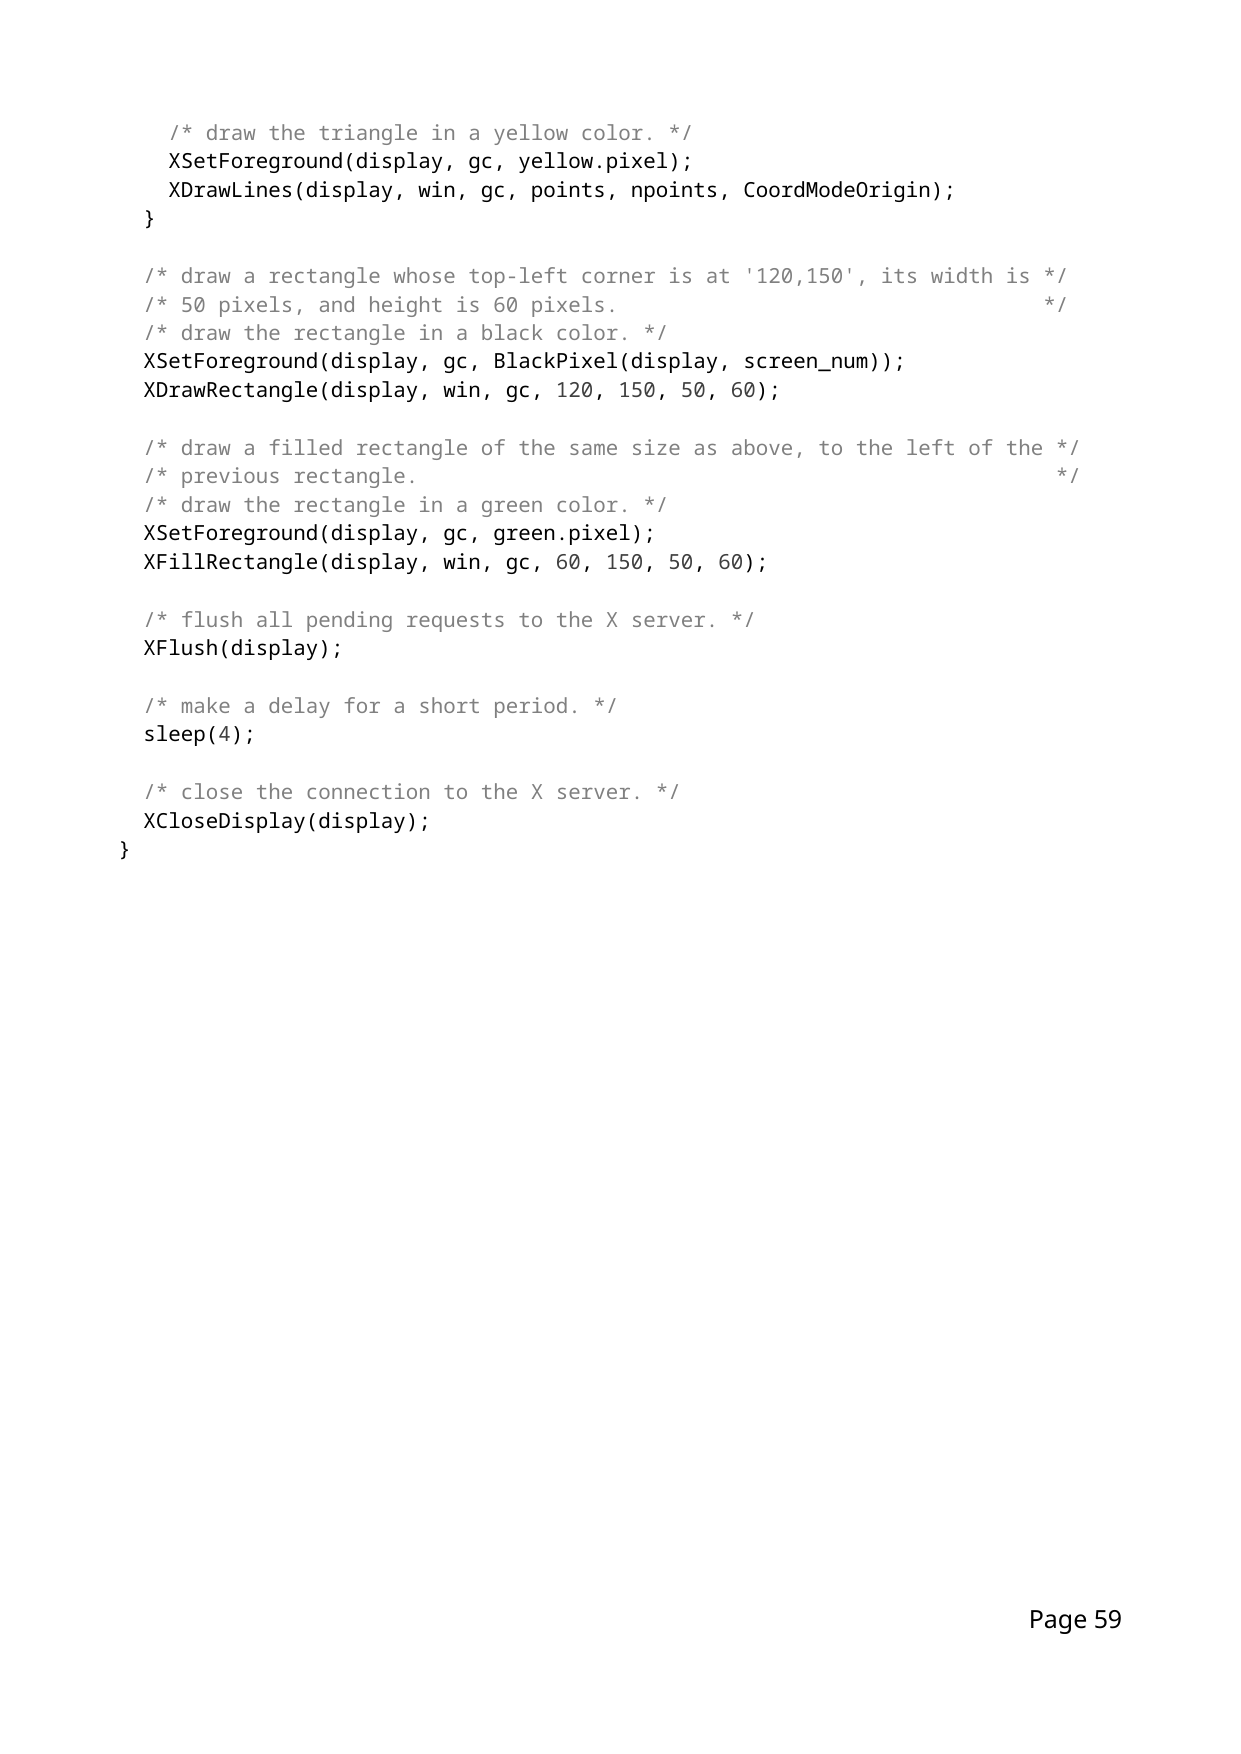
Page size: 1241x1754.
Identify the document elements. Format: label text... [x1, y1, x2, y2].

text /* draw a rectangle whose top-left corner is at '120,150', its width is */ [118, 261, 1122, 290]
text /* previous rectangle. */ [118, 461, 1122, 490]
text sleep(4); [118, 719, 1122, 748]
text XSetForeground(display, gc, BlackPixel(display, screen_num)); [118, 347, 1122, 375]
text XFlush(display); [118, 633, 1122, 662]
text /* 50 pixels, and height is 60 pixels. */ [118, 290, 1122, 318]
text /* flush all pending requests to the X server. */ [118, 605, 1122, 633]
text /* draw a filled rectangle of the same size as above, to the left of the */ [118, 433, 1122, 461]
text XDrawLines(display, win, gc, points, npoints, CoordModeOrigin); [118, 175, 1122, 203]
text /* draw the rectangle in a black color. */ [118, 318, 1122, 347]
text /* close the connection to the X server. */ [118, 777, 1122, 806]
text /* draw the triangle in a yellow color. */ [118, 118, 1122, 147]
text XDrawRectangle(display, win, gc, 120, 150, 50, 60); [118, 375, 1122, 403]
text XSetForeground(display, gc, yellow.pixel); [118, 147, 1122, 175]
text } [118, 834, 1122, 863]
text XSetForeground(display, gc, green.pixel); [118, 518, 1122, 547]
text /* draw the rectangle in a green color. */ [118, 490, 1122, 518]
text XCloseDisplay(display); [118, 806, 1122, 834]
text } [118, 203, 1122, 232]
text /* make a delay for a short period. */ [118, 691, 1122, 719]
text XFillRectangle(display, win, gc, 60, 150, 50, 60); [118, 547, 1122, 575]
